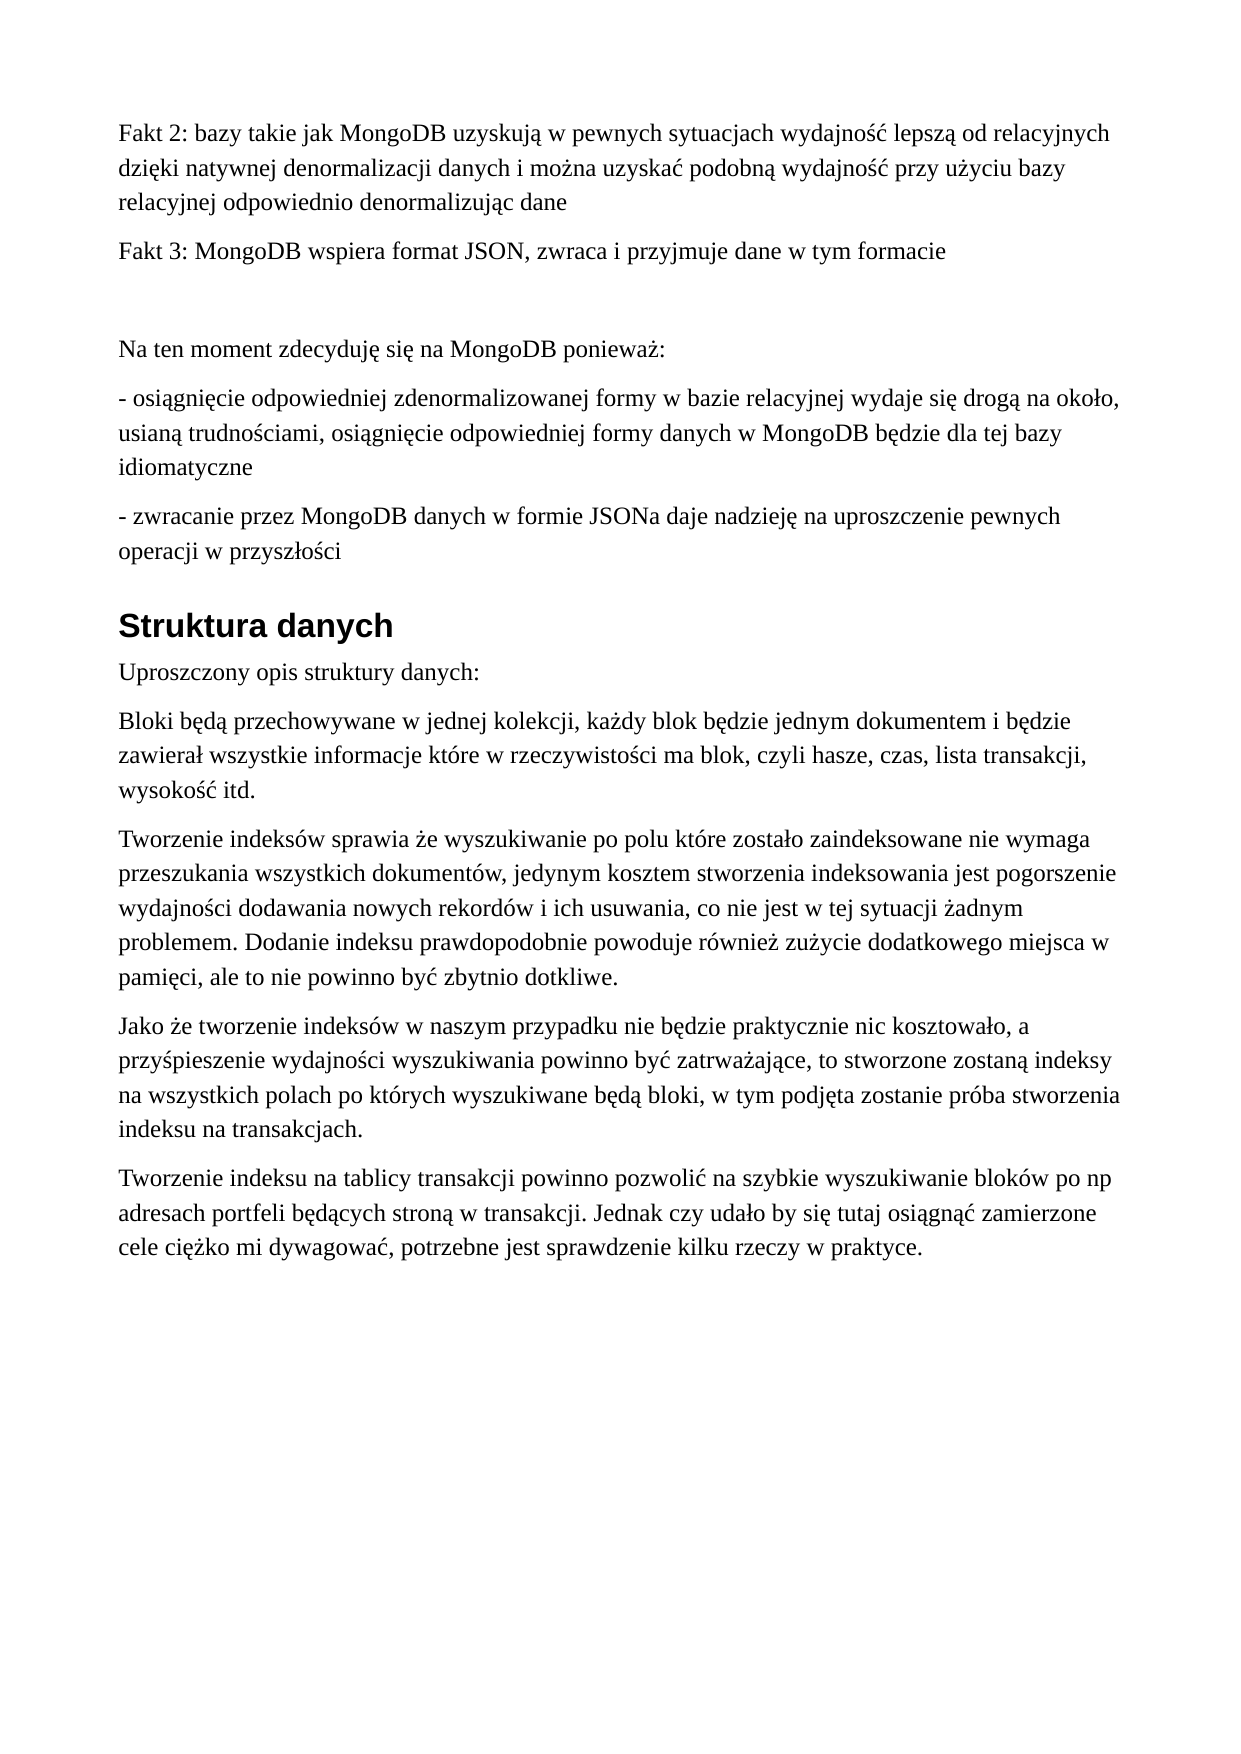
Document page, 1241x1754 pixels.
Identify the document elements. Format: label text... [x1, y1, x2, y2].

text Bloki będą przechowywane w jednej kolekcji, każdy blok będzie jednym dokumentem i będzie zawierał wszystkie informacje które w rzeczywistości ma blok, czyli hasze, czas, lista transakcji, wysokość itd. [118, 706, 1122, 804]
subtitle Struktura danych [118, 606, 1122, 644]
text Fakt 3: MongoDB wspiera format JSON, zwraca i przyjmuje dane w tym formacie [118, 236, 1122, 265]
text Tworzenie indeksów sprawia że wyszukiwanie po polu które zostało zaindeksowane nie wymaga przeszukania wszystkich dokumentów, jedynym kosztem stworzenia indeksowania jest pogorszenie wydajności dodawania nowych rekordów i ich usuwania, co nie jest w tej sytuacji żadnym problemem. Dodanie indeksu prawdopodobnie powoduje również zużycie dodatkowego miejsca w pamięci, ale to nie powinno być zbytnio dotkliwe. [118, 824, 1122, 991]
text Tworzenie indeksu na tablicy transakcji powinno pozwolić na szybkie wyszukiwanie bloków po np adresach portfeli będących stroną w transakcji. Jednak czy udało by się tutaj osiągnąć zamierzone cele ciężko mi dywagować, potrzebne jest sprawdzenie kilku rzeczy w praktyce. [118, 1163, 1122, 1261]
text - osiągnięcie odpowiedniej zdenormalizowanej formy w bazie relacyjnej wydaje się drogą na około, usianą trudnościami, osiągnięcie odpowiedniej formy danych w MongoDB będzie dla tej bazy idiomatyczne [118, 383, 1122, 481]
text Na ten moment zdecyduję się na MongoDB ponieważ: [118, 334, 1122, 363]
text - zwracanie przez MongoDB danych w formie JSONa daje nadzieję na uproszczenie pewnych operacji w przyszłości [118, 501, 1122, 564]
text Jako że tworzenie indeksów w naszym przypadku nie będzie praktycznie nic kosztowało, a przyśpieszenie wydajności wyszukiwania powinno być zatrważające, to stworzone zostaną indeksy na wszystkich polach po których wyszukiwane będą bloki, w tym podjęta zostanie próba stworzenia indeksu na transakcjach. [118, 1011, 1122, 1143]
text Fakt 2: bazy takie jak MongoDB uzyskują w pewnych sytuacjach wydajność lepszą od relacyjnych dzięki natywnej denormalizacji danych i można uzyskać podobną wydajność przy użyciu bazy relacyjnej odpowiednio denormalizując dane [118, 118, 1122, 216]
text Uproszczony opis struktury danych: [118, 657, 1122, 686]
